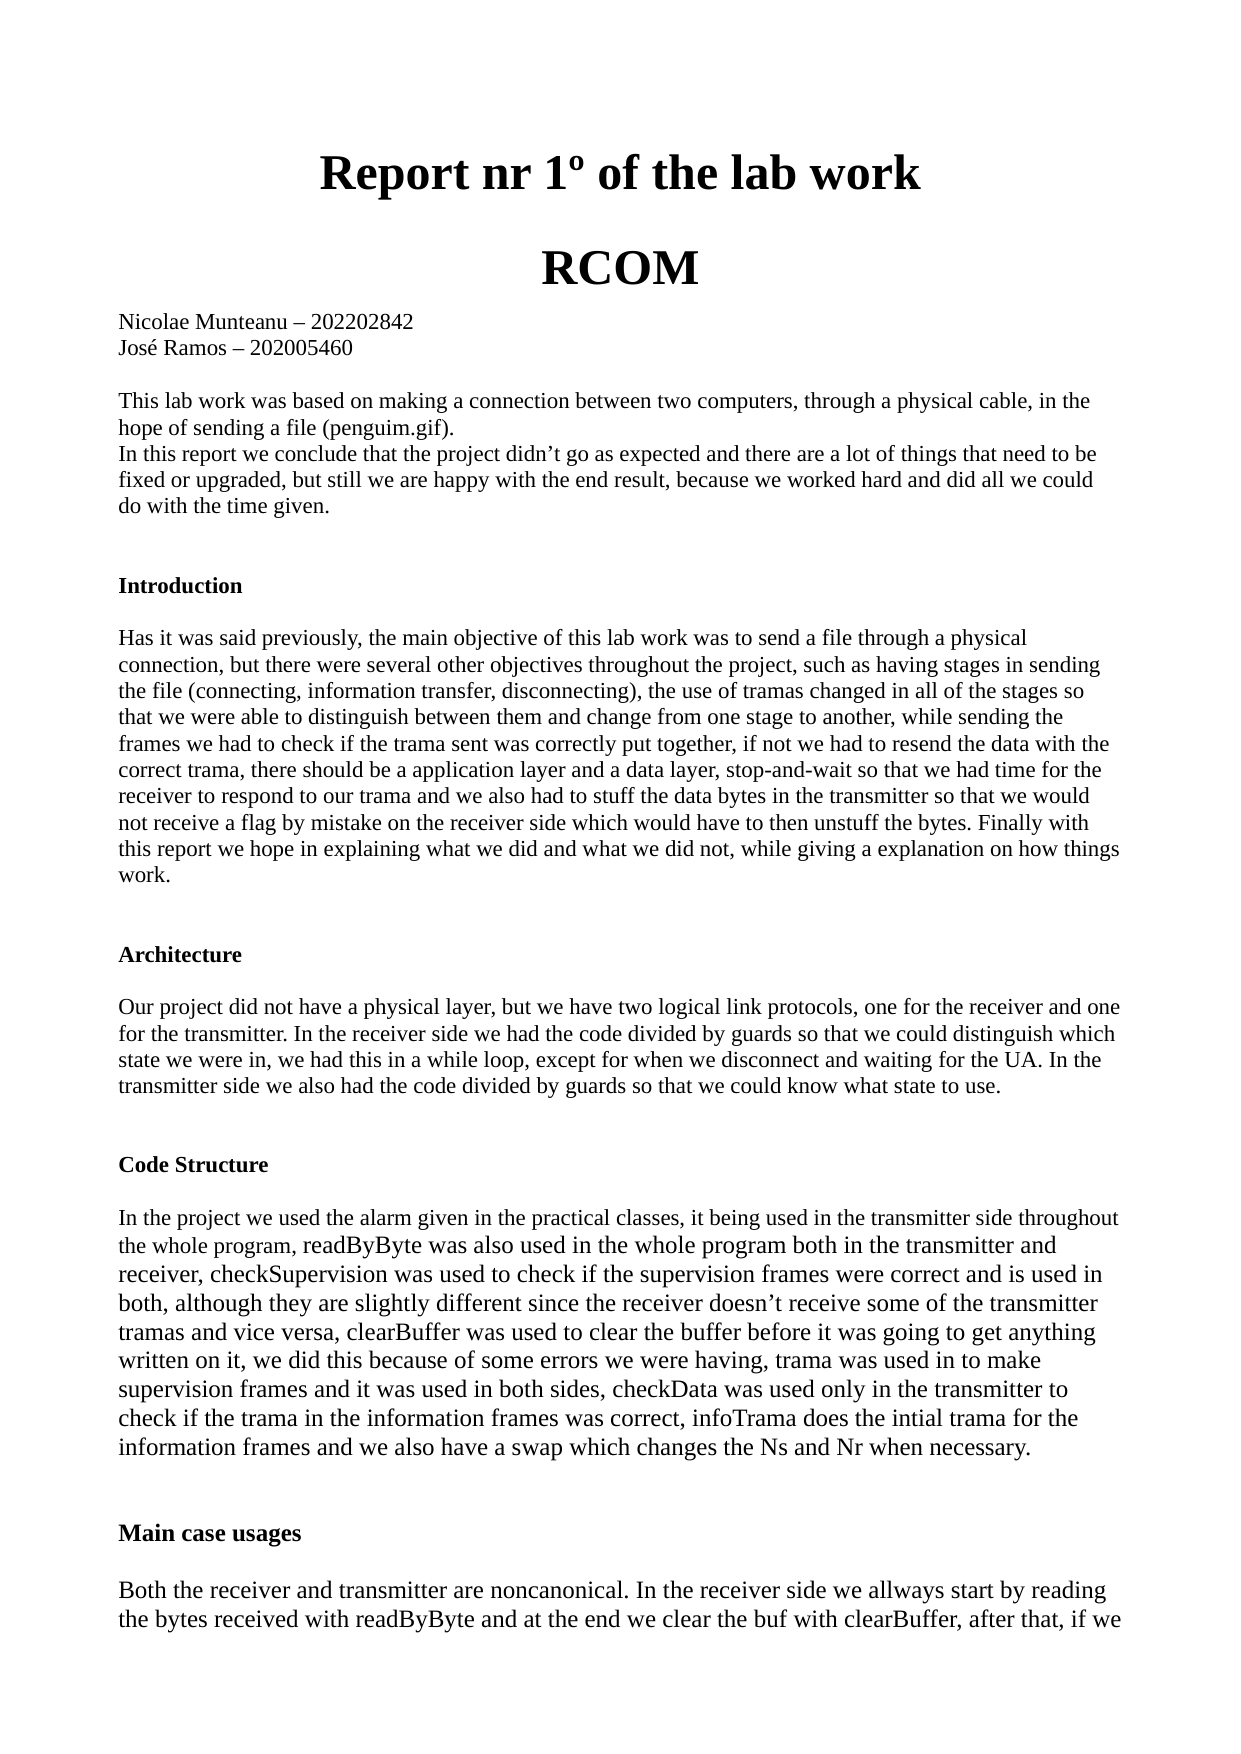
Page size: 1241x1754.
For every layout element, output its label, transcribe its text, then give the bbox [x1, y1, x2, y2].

text Code Structure [118, 1151, 1122, 1178]
text Introduction [118, 572, 1122, 598]
text Nicolae Munteanu – 202202842 [118, 308, 1122, 334]
text Main case usages [118, 1518, 1122, 1547]
text In this report we conclude that the project didn’t go as expected and there are a lot of things that need to be fixed or upgraded, but still we are happy with the end result, because we worked hard and did all we could do with the time given. [118, 440, 1122, 519]
subtitle RCOM [118, 238, 1122, 296]
text José Ramos – 202005460 [118, 334, 1122, 361]
text This lab work was based on making a connection between two computers, through a physical cable, in the hope of sending a file (penguim.gif). [118, 387, 1122, 440]
text Our project did not have a physical layer, but we have two logical link protocols, one for the receiver and one for the transmitter. In the receiver side we had the code divided by guards so that we could distinguish which state we were in, we had this in a while loop, except for when we disconnect and waiting for the UA. In the transmitter side we also had the code divided by guards so that we could know what state to use. [118, 993, 1122, 1099]
text Both the receiver and transmitter are noncanonical. In the receiver side we allways start by reading the bytes received with readByByte and at the end we clear the buf with clearBuffer, after that, if we [118, 1576, 1122, 1633]
text In the project we used the alarm given in the practical classes, it being used in the transmitter side throughout the whole program, readByByte was also used in the whole program both in the transmitter and receiver, checkSupervision was used to check if the supervision frames were correct and is used in both, although they are slightly different since the receiver doesn’t receive some of the transmitter tramas and vice versa, clearBuffer was used to clear the buffer before it was going to get anything written on it, we did this because of some errors we were having, trama was used in to make supervision frames and it was used in both sides, checkData was used only in the transmitter to check if the trama in the information frames was correct, infoTrama does the intial trama for the information frames and we also have a swap which changes the Ns and Nr when necessary. [118, 1204, 1122, 1461]
subtitle Report nr 1º of the lab work [118, 143, 1122, 201]
text Architecture [118, 941, 1122, 967]
text Has it was said previously, the main objective of this lab work was to send a file through a physical connection, but there were several other objectives throughout the project, such as having stages in sending the file (connecting, information transfer, disconnecting), the use of tramas changed in all of the stages so that we were able to distinguish between them and change from one stage to another, while sending the frames we had to check if the trama sent was correctly put together, if not we had to resend the data with the correct trama, there should be a application layer and a data layer, stop-and-wait so that we had time for the receiver to respond to our trama and we also had to stuff the data bytes in the transmitter so that we would not receive a flag by mistake on the receiver side which would have to then unstuff the bytes. Finally with this report we hope in explaining what we did and what we did not, while giving a explanation on how things work. [118, 624, 1122, 888]
